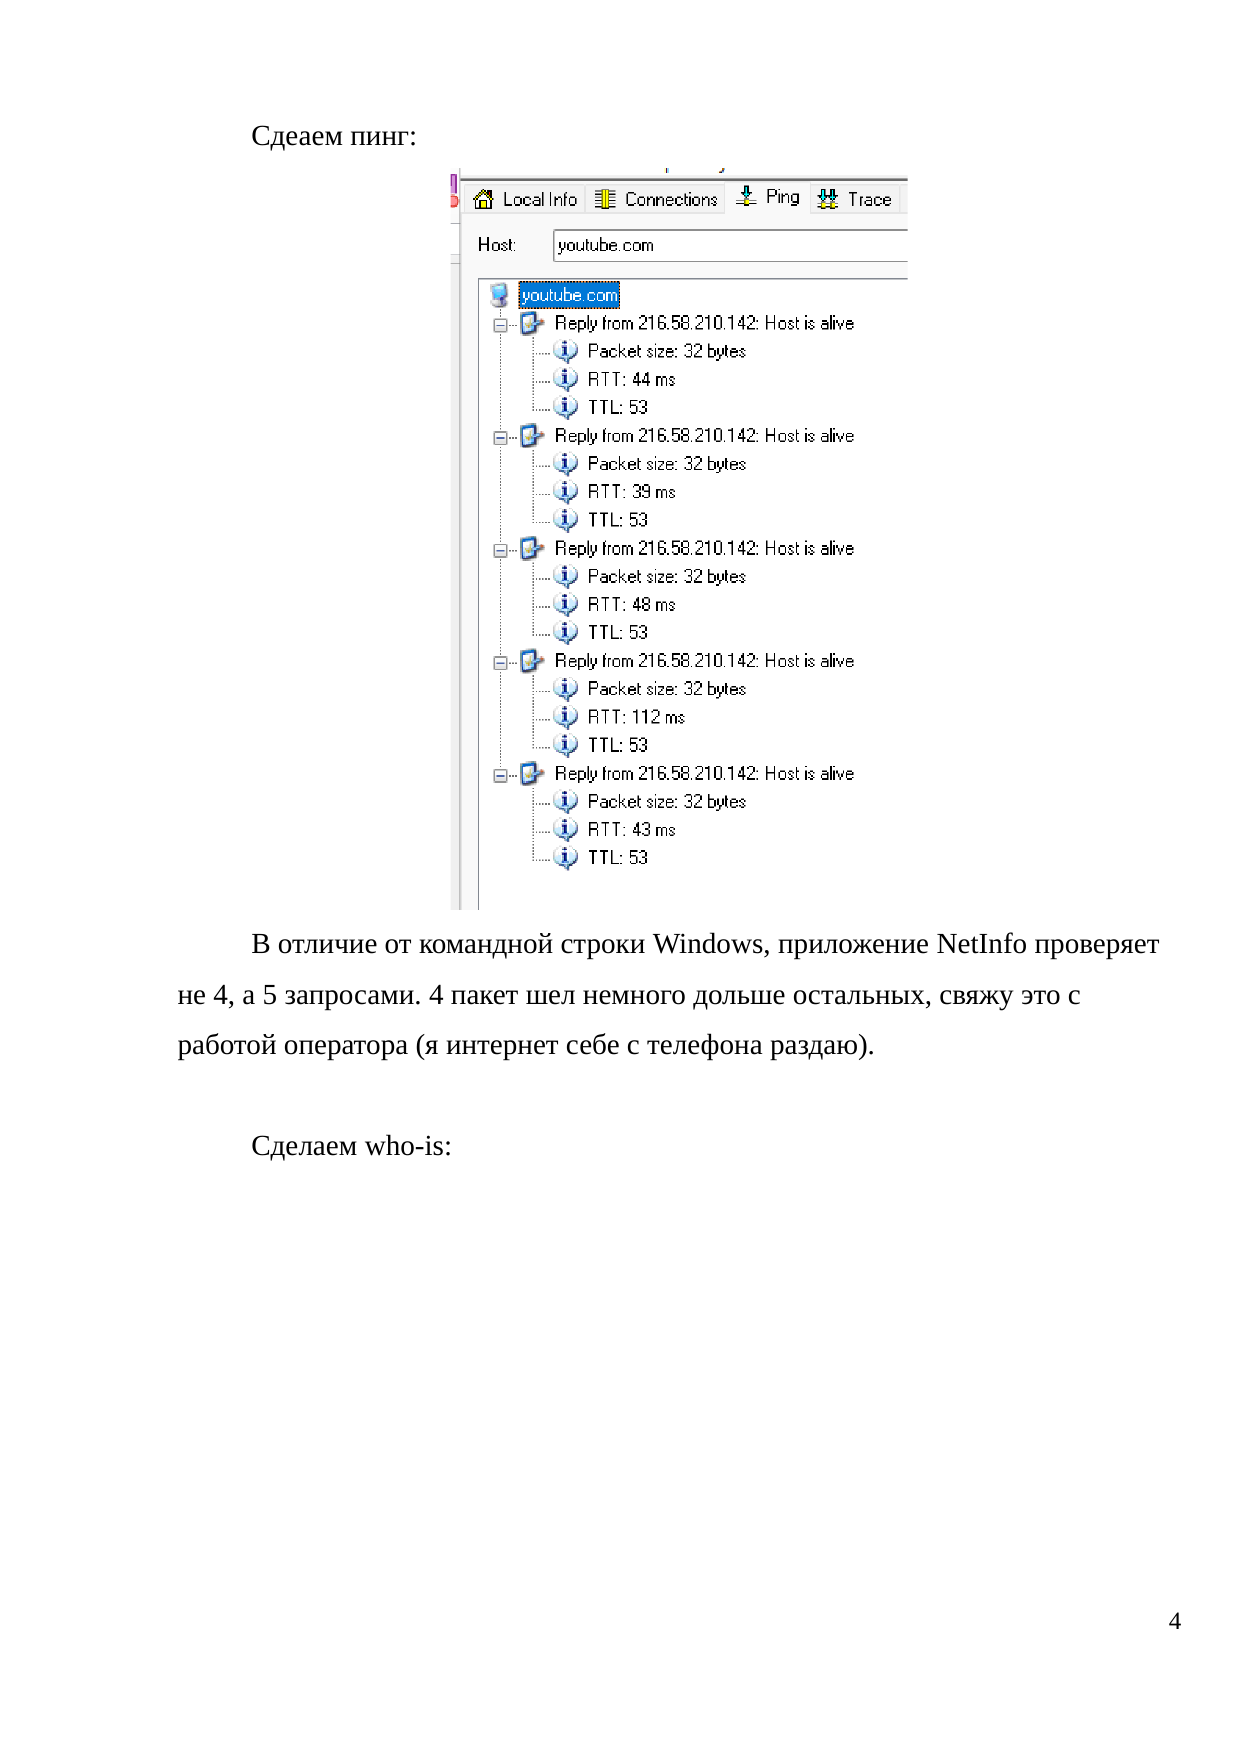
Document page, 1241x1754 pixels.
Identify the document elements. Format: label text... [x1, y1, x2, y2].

text Сдеаем пинг: [177, 118, 1181, 152]
text Сделаем who-is: [177, 1128, 1181, 1161]
text В отличие от командной строки Windows, приложение NetInfo проверяет не 4, а 5 запросами. 4 пакет шел немного дольше остальных, свяжу это с работой оператора (я интернет себе с телефона раздаю). [177, 927, 1181, 1061]
picture [450, 168, 908, 910]
